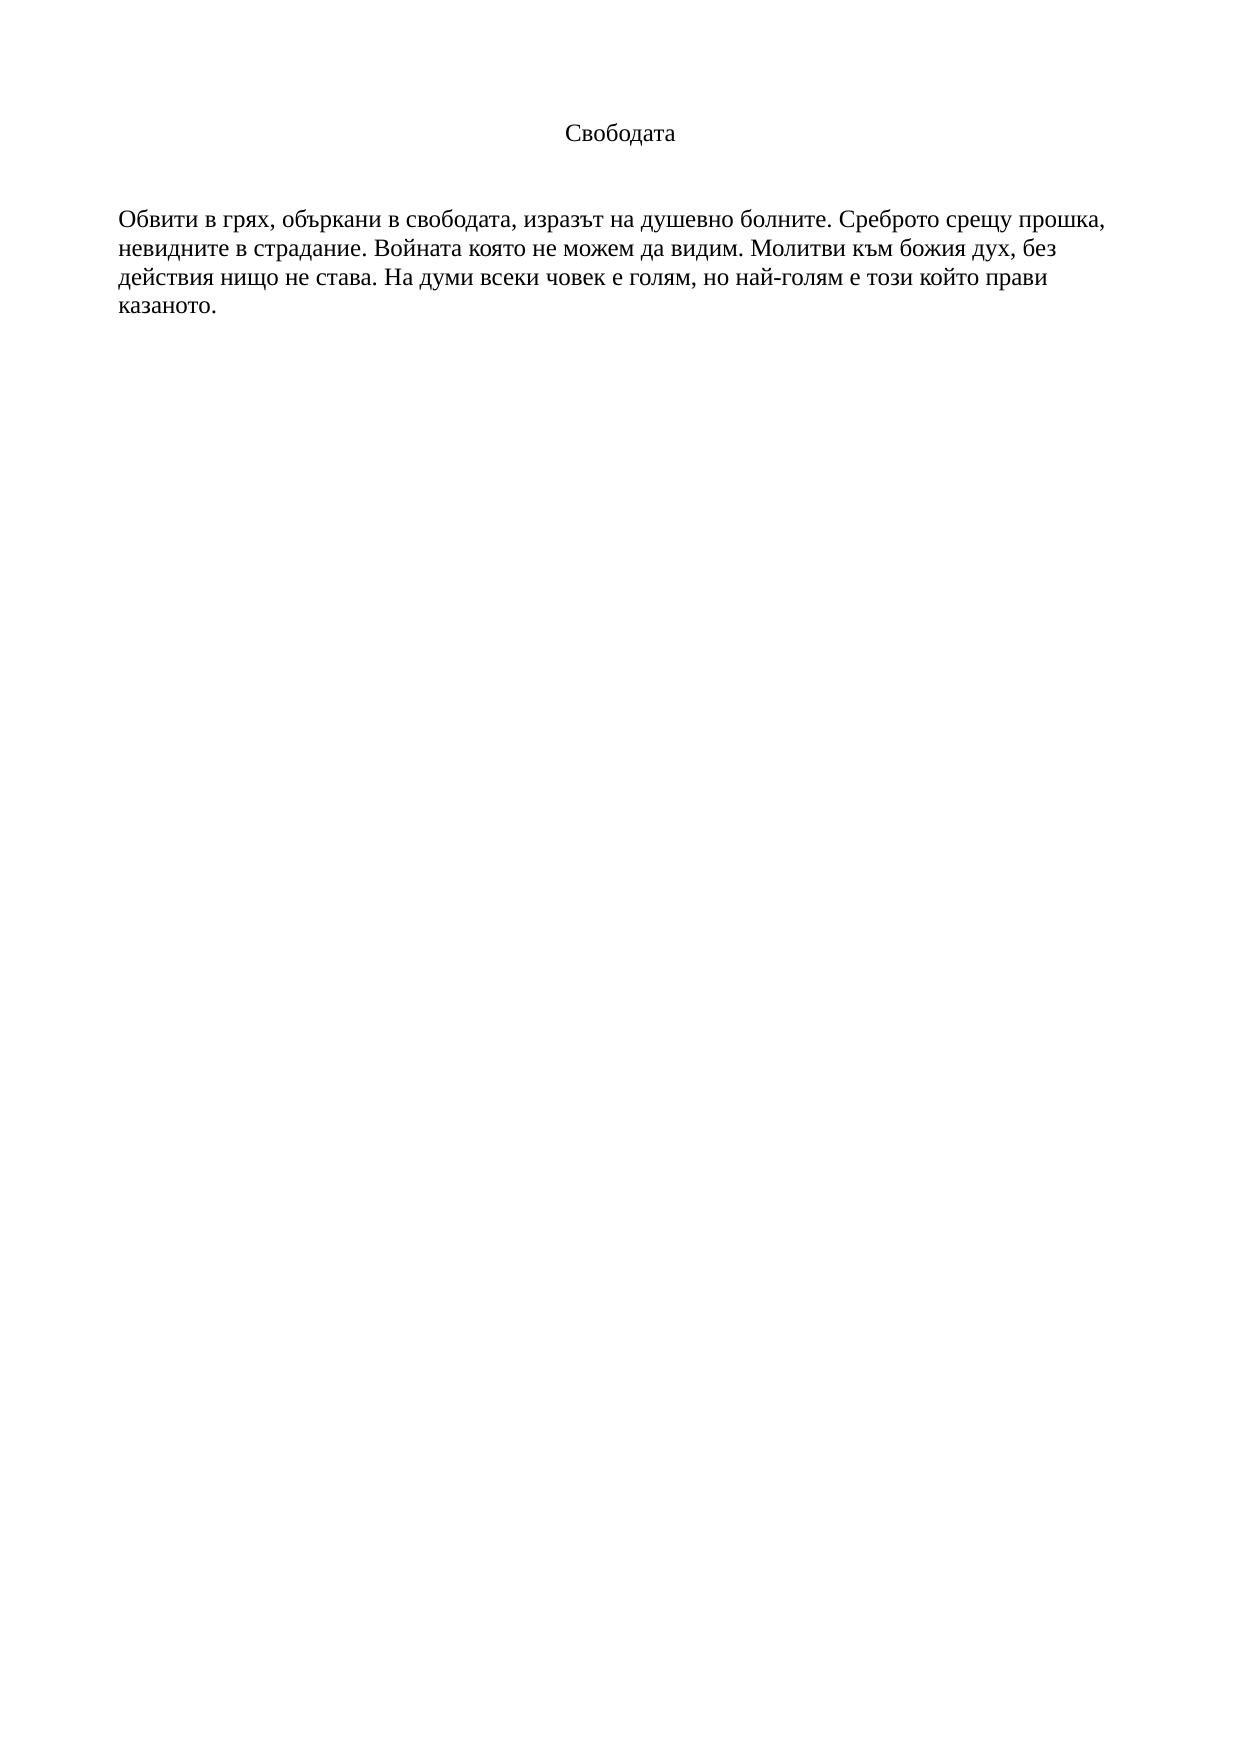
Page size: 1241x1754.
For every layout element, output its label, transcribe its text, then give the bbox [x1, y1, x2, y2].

text Свободата [118, 118, 1122, 147]
text Обвити в грях, объркани в свободата, изразът на душевно болните. Среброто срещу прошка, невидните в страдание. Войната която не можем да видим. Молитви към божия дух, без действия нищо не става. На думи всеки човек е голям, но най-голям е този който прави казаното. [118, 204, 1122, 319]
